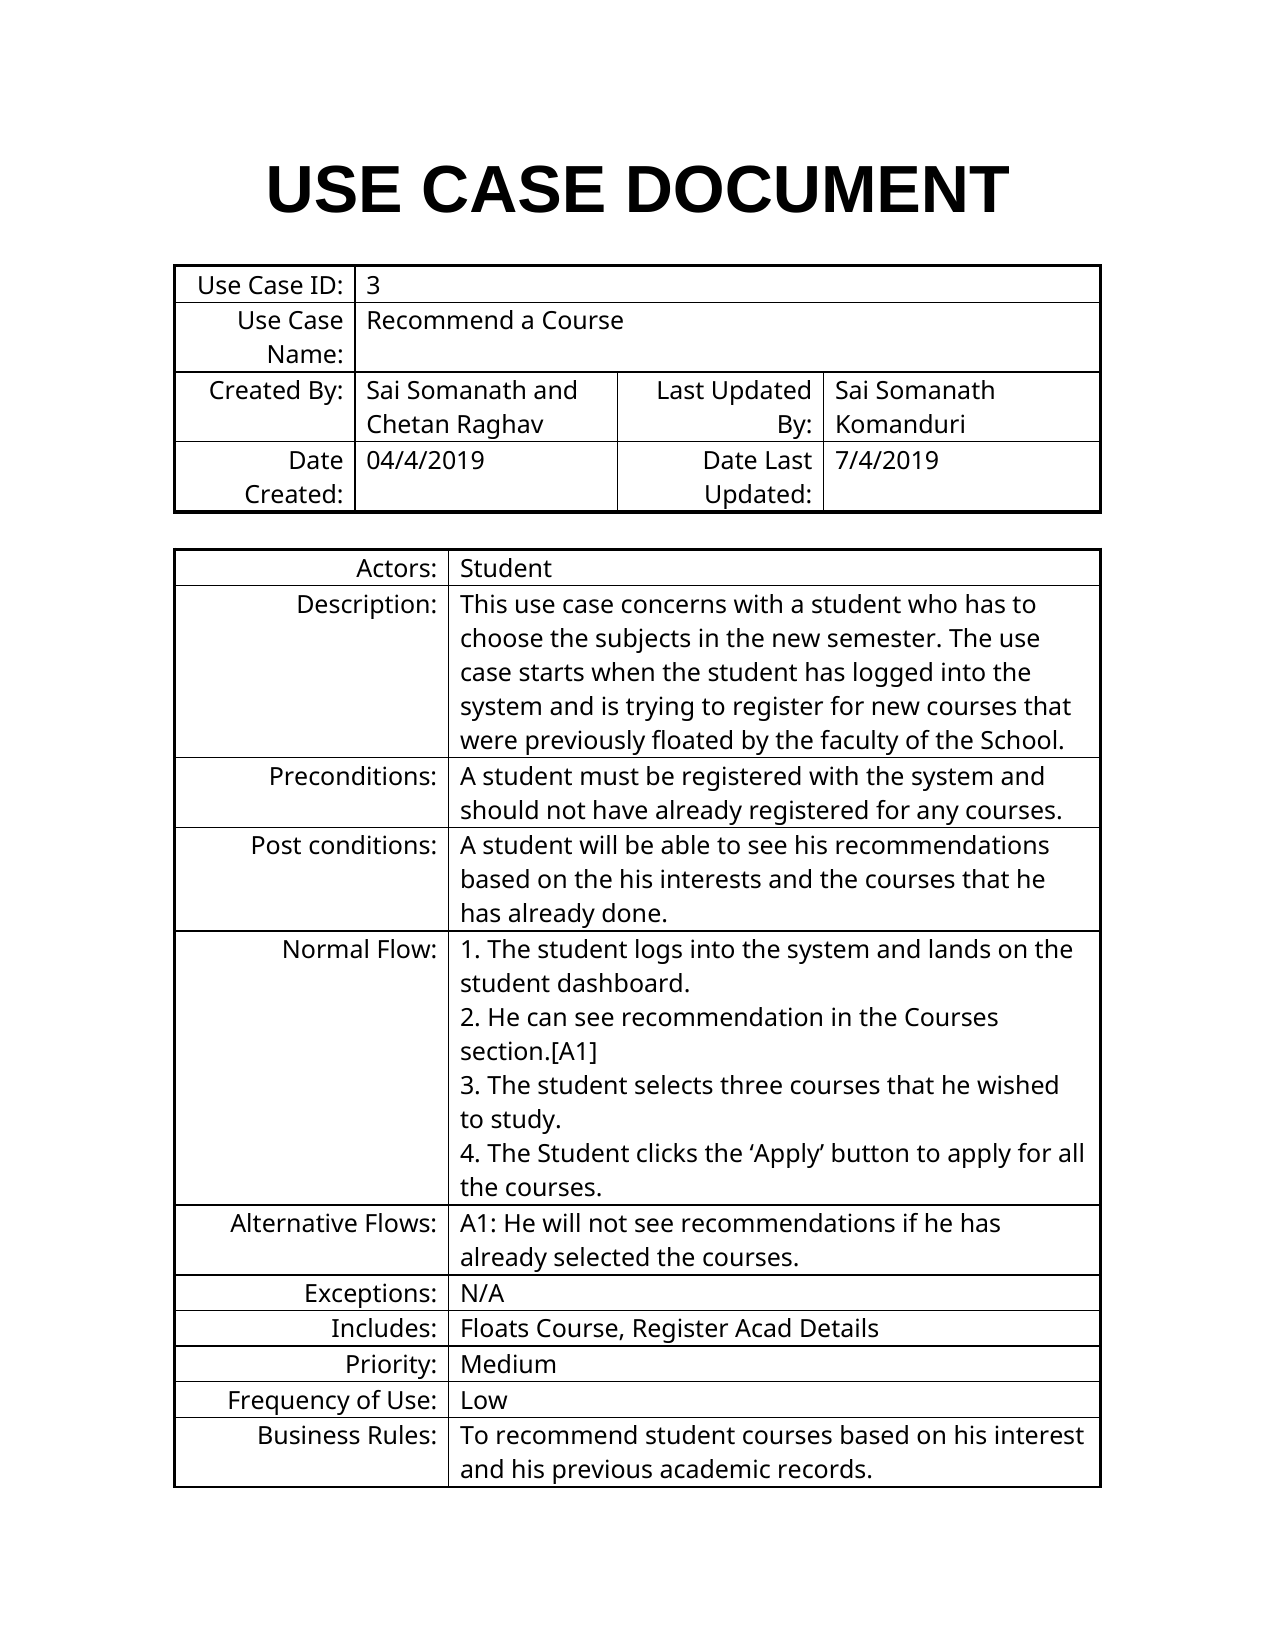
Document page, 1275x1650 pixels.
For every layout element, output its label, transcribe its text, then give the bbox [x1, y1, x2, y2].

table_cell Low [449, 1382, 1099, 1416]
table_cell Recommend a Course [356, 303, 1099, 371]
table_cell Date Last Updated: [618, 442, 823, 510]
table_cell Sai Somanath Komanduri [824, 373, 1099, 441]
table_cell A student will be able to see his recommendations based on the his interests and the courses that he has already done. [449, 828, 1099, 930]
table_cell Date Created: [176, 442, 354, 510]
table_cell To recommend student courses based on his interest and his previous academic records. [449, 1418, 1099, 1486]
table_header Student [449, 551, 1099, 585]
table_cell Use Case Name: [176, 303, 354, 371]
table_header 3 [356, 267, 1099, 301]
table_cell Alternative Flows: [176, 1206, 448, 1274]
subtitle USE CASE DOCUMENT [187, 150, 1087, 227]
table_cell Medium [449, 1347, 1099, 1381]
table_cell Sai Somanath and Chetan Raghav [356, 373, 617, 441]
table_cell Normal Flow: [176, 932, 448, 1204]
table_cell N/A [449, 1276, 1099, 1309]
table_cell Last Updated By: [618, 373, 823, 441]
table_cell 04/4/2019 [356, 442, 617, 510]
table_cell Floats Course, Register Acad Details [449, 1311, 1099, 1345]
table_cell This use case concerns with a student who has to choose the subjects in the new semester. The use case starts when the student has logged into the system and is trying to register for new courses that were previously floated by the faculty of the School. [449, 586, 1099, 757]
table_cell Description: [176, 586, 448, 757]
table_cell A1: He will not see recommendations if he has already selected the courses. [449, 1206, 1099, 1274]
table_cell A student must be registered with the system and should not have already registered for any courses. [449, 758, 1099, 826]
table_header Actors: [176, 551, 448, 585]
table_cell 1. The student logs into the system and lands on the student dashboard. 2. He can see recommendation in the Courses section.[A1] 3. The student selects three courses that he wished to study. 4. The Student clicks the ‘Apply’ button to apply for all the courses. [449, 932, 1099, 1204]
table_cell Business Rules: [176, 1418, 448, 1486]
table_cell Preconditions: [176, 758, 448, 826]
table_cell 7/4/2019 [824, 442, 1099, 510]
table_cell Exceptions: [176, 1276, 448, 1309]
table_header Use Case ID: [176, 267, 354, 301]
table_cell Created By: [176, 373, 354, 441]
table_cell Post conditions: [176, 828, 448, 930]
table_cell Includes: [176, 1311, 448, 1345]
table_cell Frequency of Use: [176, 1382, 448, 1416]
table_cell Priority: [176, 1347, 448, 1381]
